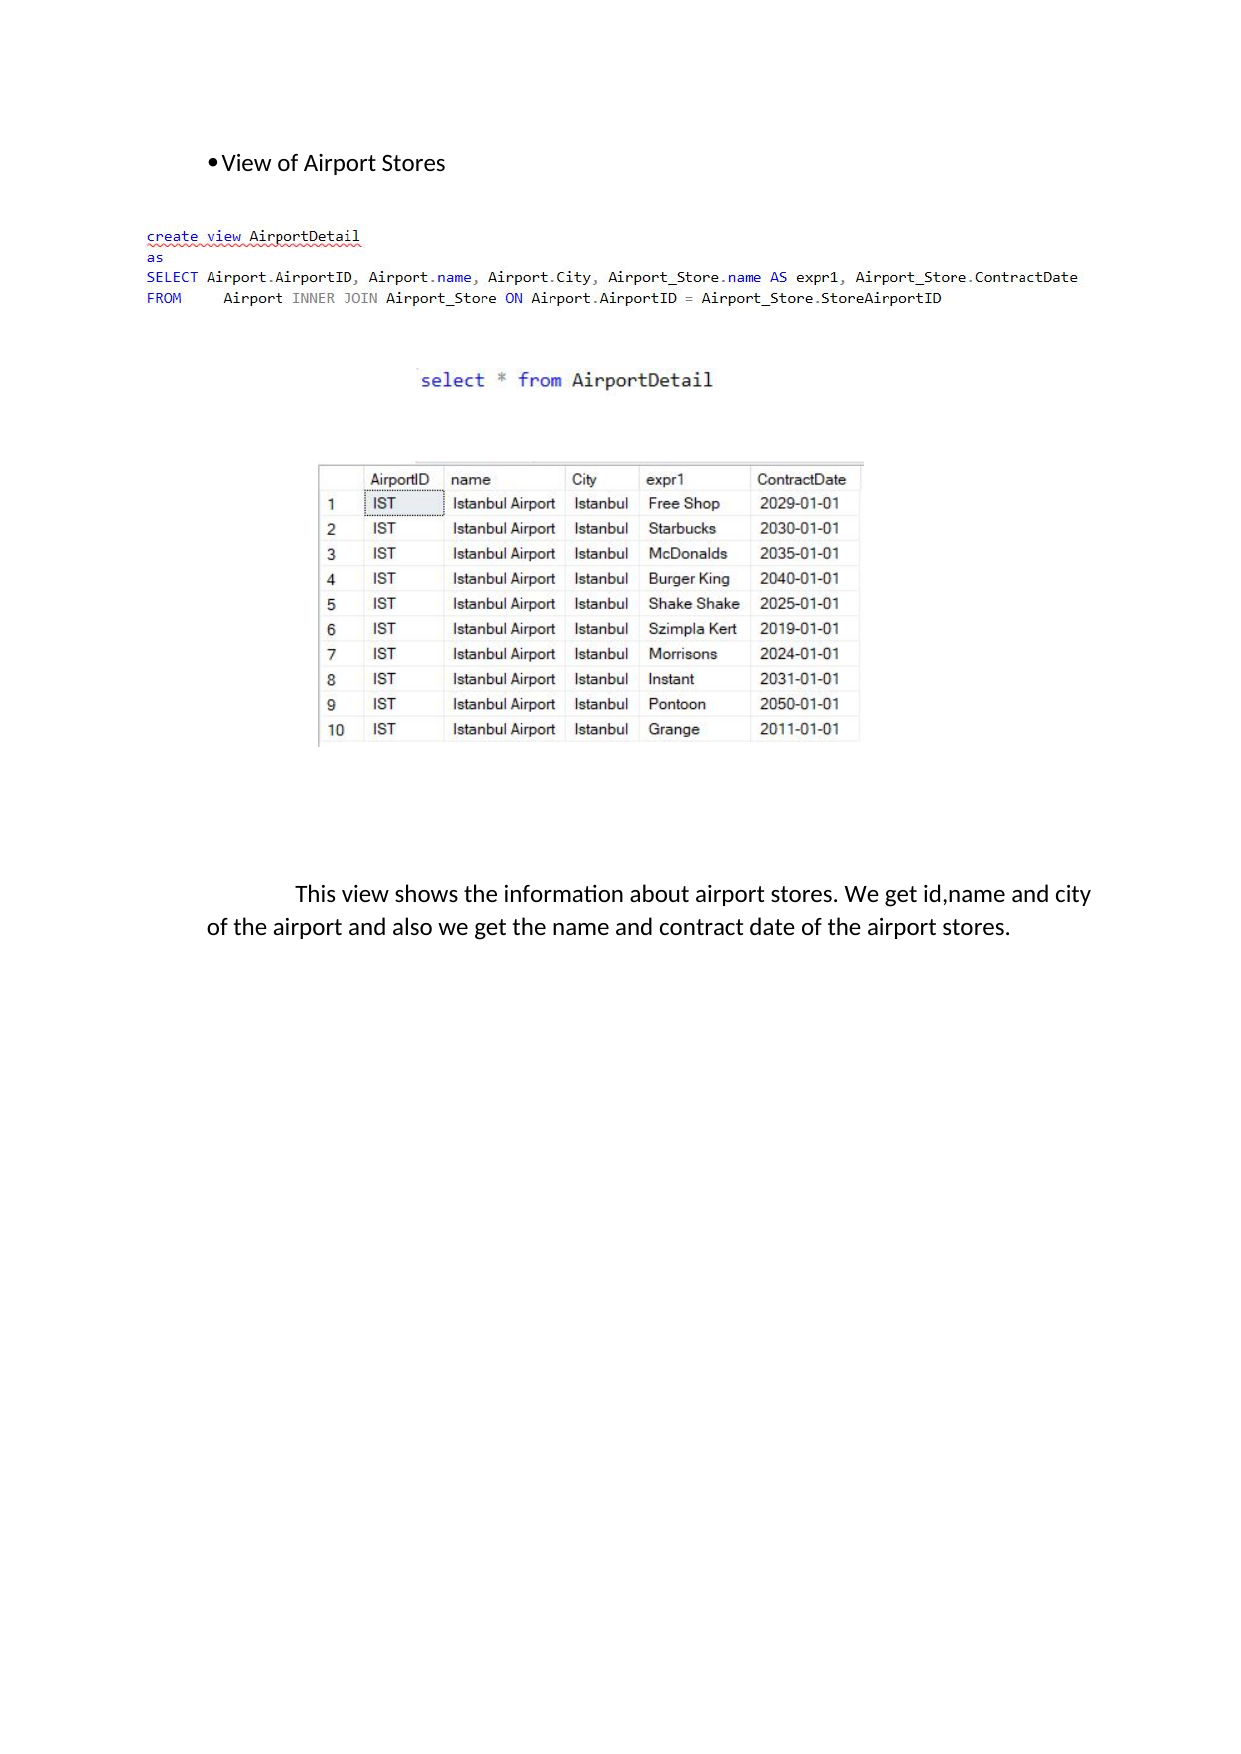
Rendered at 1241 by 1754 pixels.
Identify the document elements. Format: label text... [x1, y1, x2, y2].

picture [416, 368, 723, 397]
list View of Airport Stores [209, 148, 1093, 178]
list This view shows the information about airport stores. We get id,name and city of the airport and also we get the name and contract date of the airport stores. [207, 878, 1093, 941]
picture [145, 224, 1091, 311]
picture [317, 461, 864, 747]
